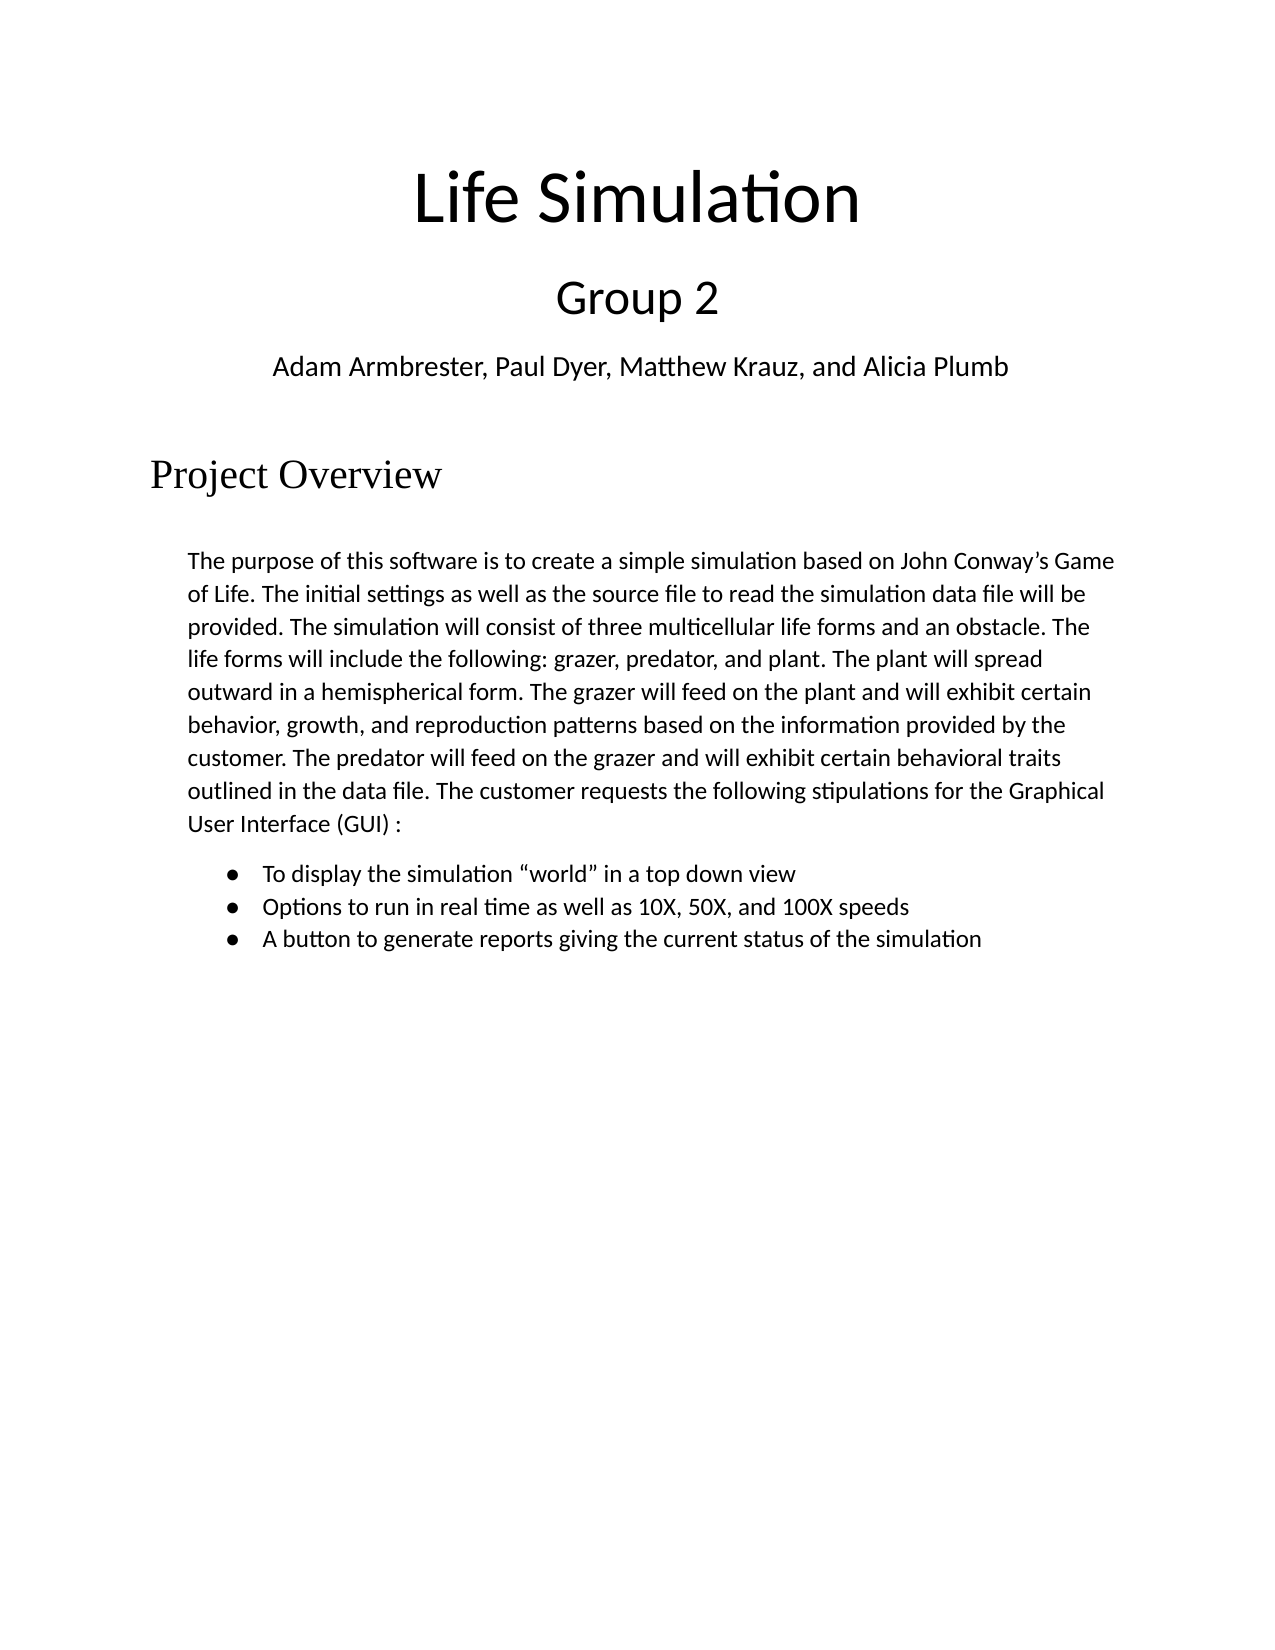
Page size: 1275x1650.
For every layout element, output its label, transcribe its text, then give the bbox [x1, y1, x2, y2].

text Group 2 [150, 266, 1125, 327]
list A button to generate reports giving the current status of the simulation [225, 923, 1125, 954]
list To display the simulation “world” in a top down view [225, 858, 1125, 888]
text Project Overview [150, 450, 1125, 498]
text The purpose of this software is to create a simple simulation based on John Conway’s Game of Life. The initial settings as well as the source file to read the simulation data file will be provided. The simulation will consist of three multicellular life forms and an obstacle. The life forms will include the following: grazer, predator, and plant. The plant will spread outward in a hemispherical form. The grazer will feed on the plant and will exhibit certain behavior, growth, and reproduction patterns based on the information provided by the customer. The predator will feed on the grazer and will exhibit certain behavioral traits outlined in the data file. The customer requests the following stipulations for the Graphical User Interface (GUI) : [187, 545, 1125, 839]
text Life Simulation [150, 150, 1125, 242]
text Adam Armbrester, Paul Dyer, Matthew Krauz, and Alicia Plumb [150, 348, 1125, 384]
list Options to run in real time as well as 10X, 50X, and 100X speeds [225, 891, 1125, 921]
